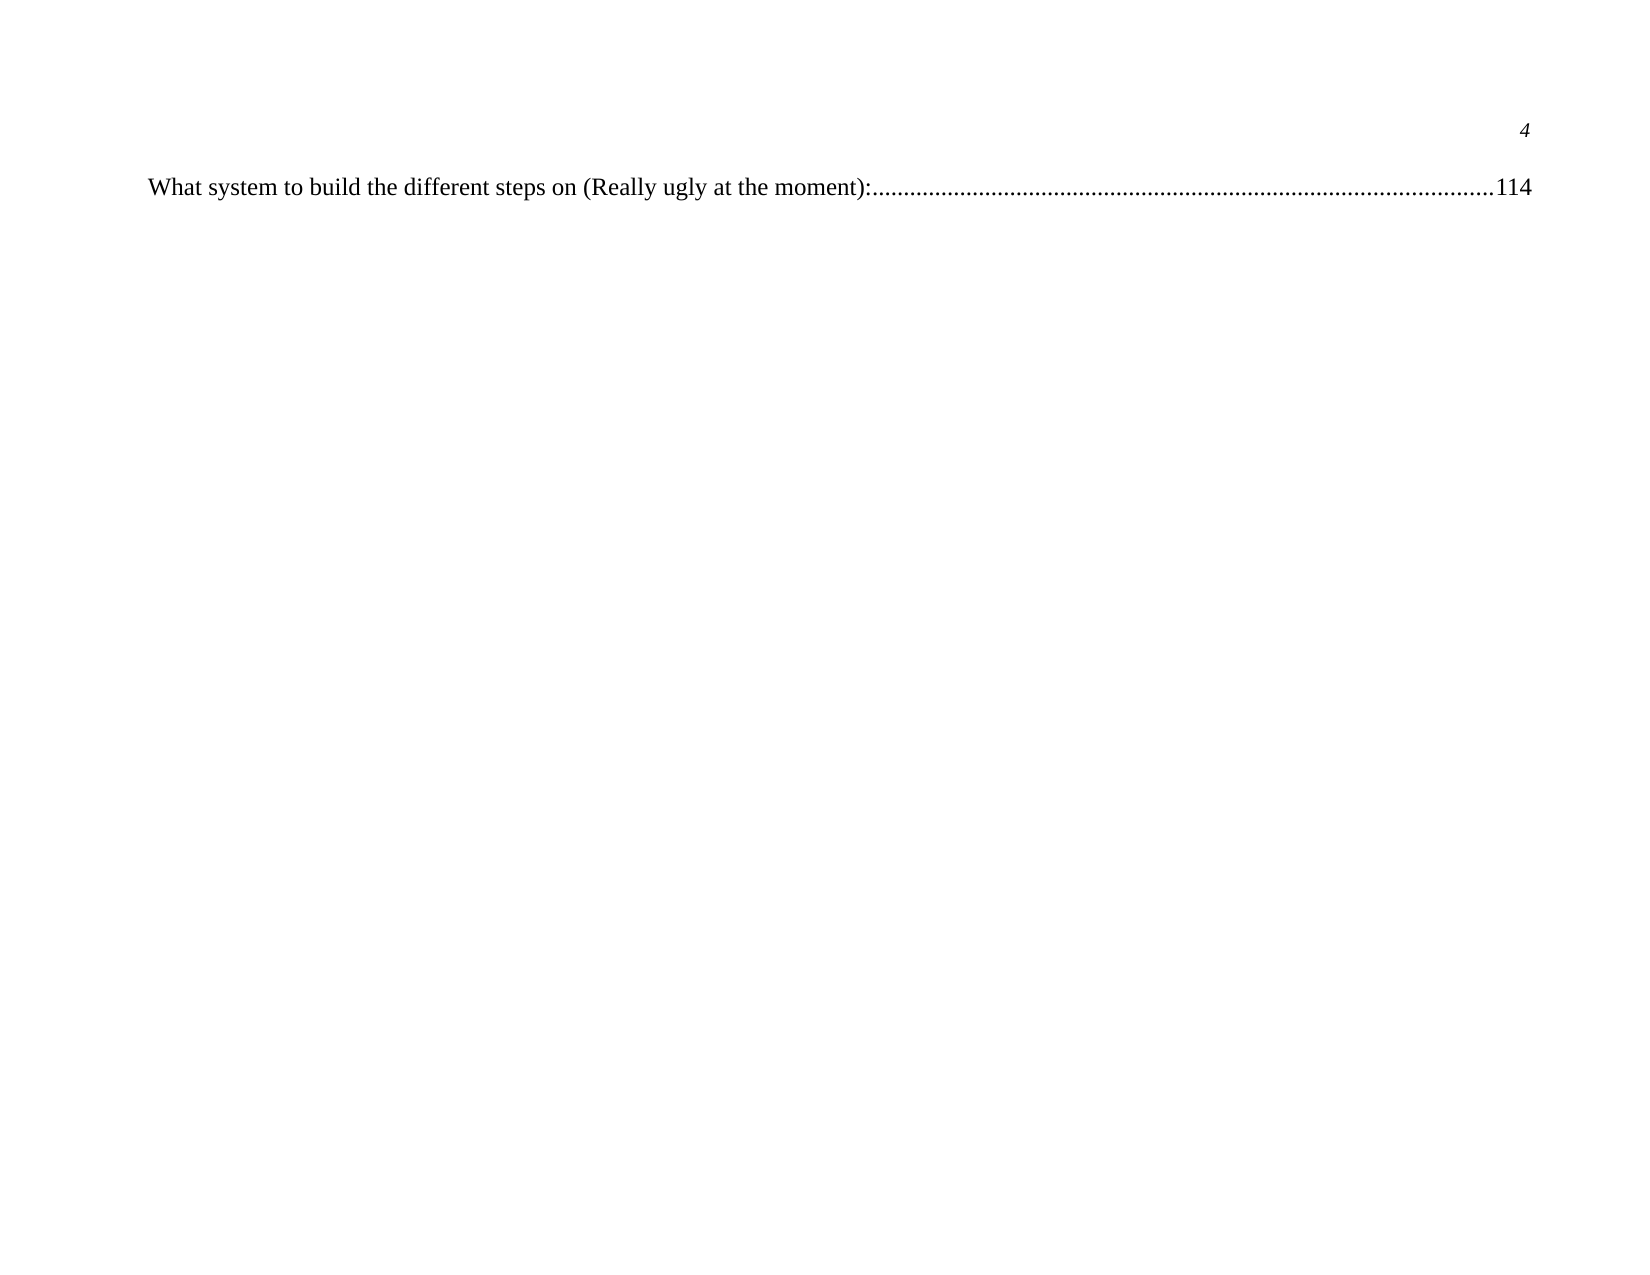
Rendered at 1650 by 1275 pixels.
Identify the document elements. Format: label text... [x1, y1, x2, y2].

text What system to build the different steps on (Really ugly at the moment): 114 [148, 172, 1532, 200]
